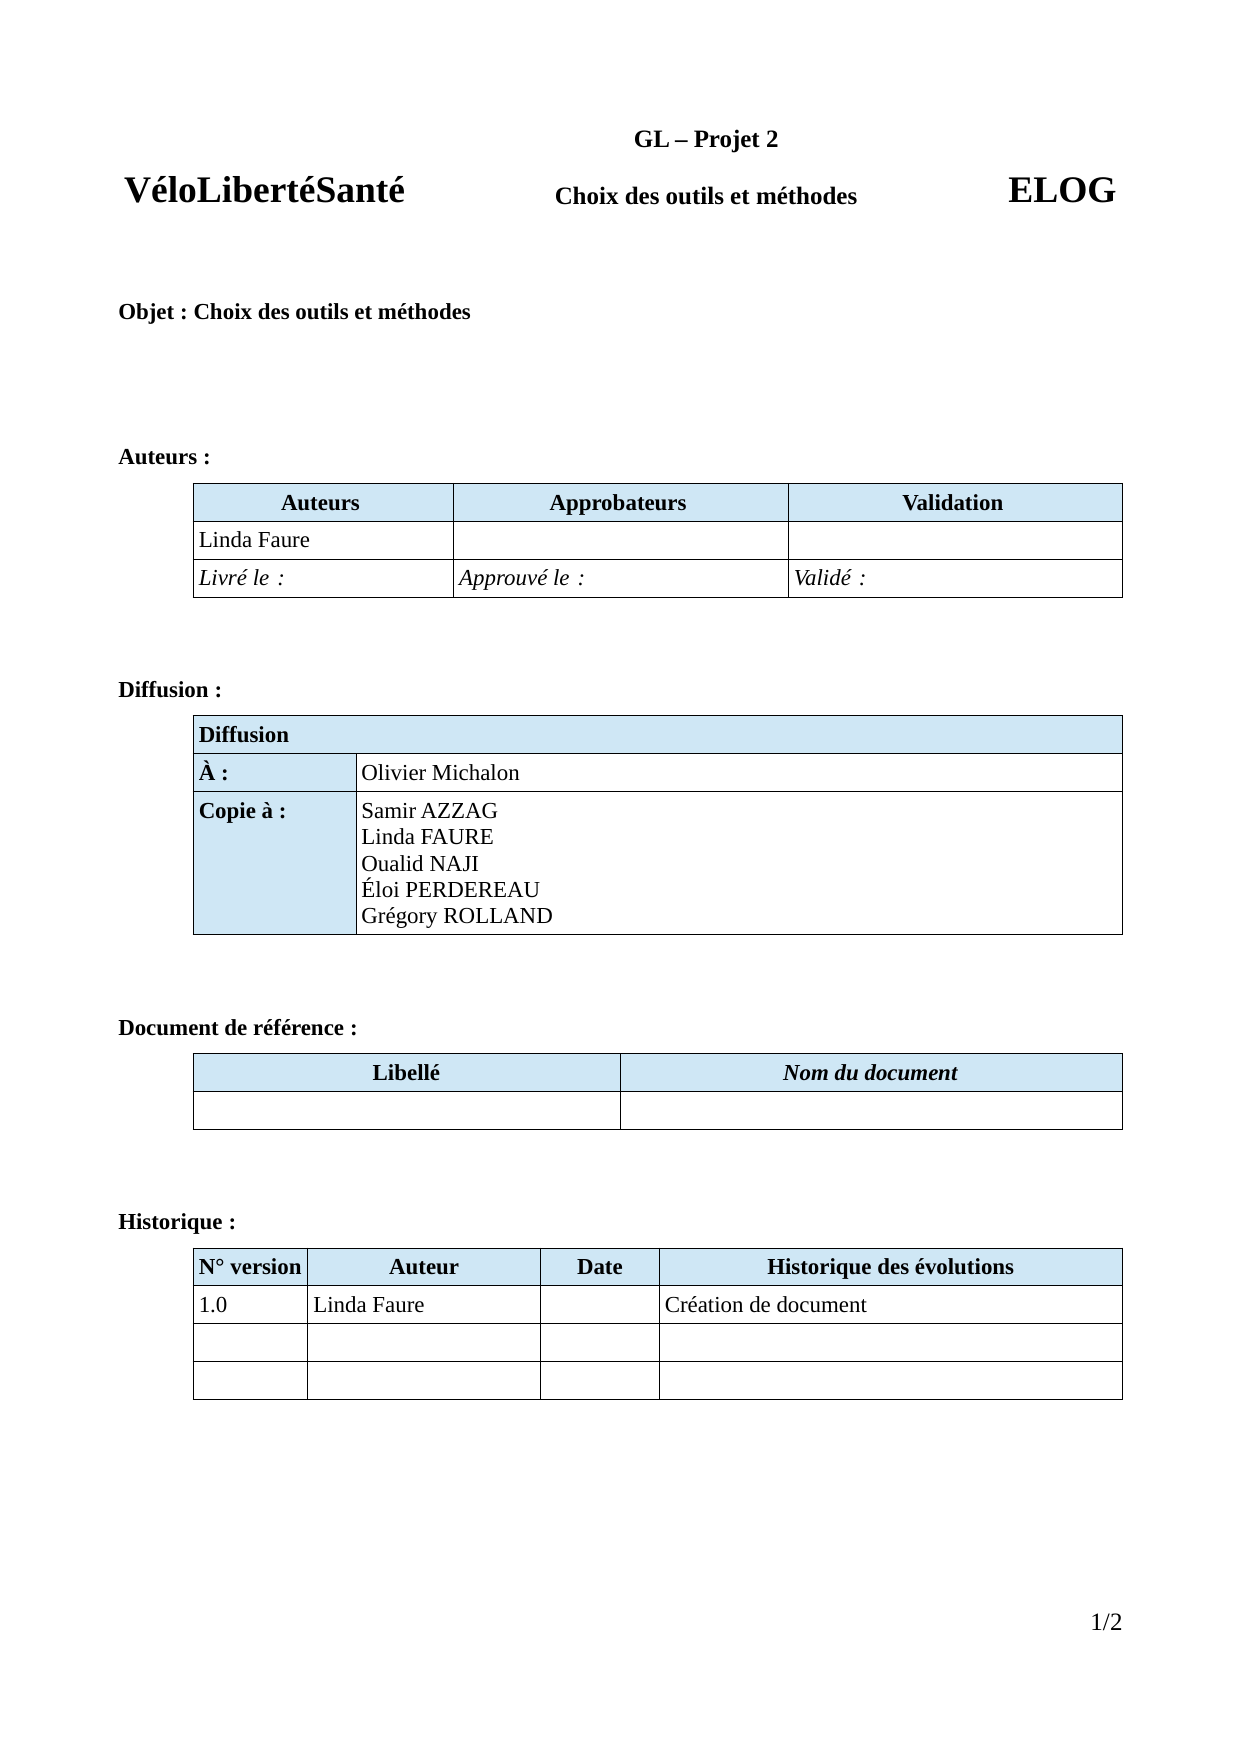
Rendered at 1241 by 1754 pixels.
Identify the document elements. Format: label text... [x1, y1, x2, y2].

table_header Approbateurs [454, 484, 788, 521]
table_cell [194, 1092, 620, 1129]
table_cell [454, 522, 788, 559]
table_header Auteurs [194, 484, 453, 521]
table_cell Linda Faure [194, 522, 453, 559]
table_header Nom du document [621, 1054, 1122, 1091]
table_cell [194, 1362, 307, 1399]
table_cell Olivier Michalon [357, 754, 1122, 791]
table_header GL – Projet 2 Choix des outils et méthodes [418, 118, 994, 259]
text Historique : [118, 1208, 1122, 1234]
table_cell [621, 1092, 1122, 1129]
table_cell [308, 1324, 540, 1361]
table_header Validation [789, 484, 1122, 521]
table_cell [789, 522, 1122, 559]
table_cell Livré le : [194, 560, 453, 597]
table_cell [541, 1324, 659, 1361]
table_header Historique des évolutions [660, 1249, 1122, 1285]
table_cell [541, 1362, 659, 1399]
table_header ELOG [994, 118, 1122, 259]
table_cell Copie à : [194, 792, 356, 934]
table_cell 1.0 [194, 1286, 307, 1323]
table_cell Création de document [660, 1286, 1122, 1323]
text Objet : Choix des outils et méthodes [118, 298, 1122, 325]
table_cell [308, 1362, 540, 1399]
table_cell Approuvé le : [454, 560, 788, 597]
table_header Libellé [194, 1054, 620, 1091]
table_header Auteur [308, 1249, 540, 1285]
table_cell À : [194, 754, 356, 791]
table_header Date [541, 1249, 659, 1285]
text Document de référence : [118, 1013, 1122, 1040]
table_cell [660, 1362, 1122, 1399]
table_header Diffusion [194, 716, 1122, 753]
text Diffusion : [118, 676, 1122, 702]
table_cell Linda Faure [308, 1286, 540, 1323]
table_cell [194, 1324, 307, 1361]
table_header N° version [194, 1249, 307, 1285]
table_cell Samir AZZAG Linda FAURE Oualid NAJI Éloi PERDEREAU Grégory ROLLAND [357, 792, 1122, 934]
table_header VéloLibertéSanté [118, 118, 417, 259]
table_cell Validé : [789, 560, 1122, 597]
text Auteurs : [118, 443, 1122, 470]
table_cell [541, 1286, 659, 1323]
table_cell [660, 1324, 1122, 1361]
